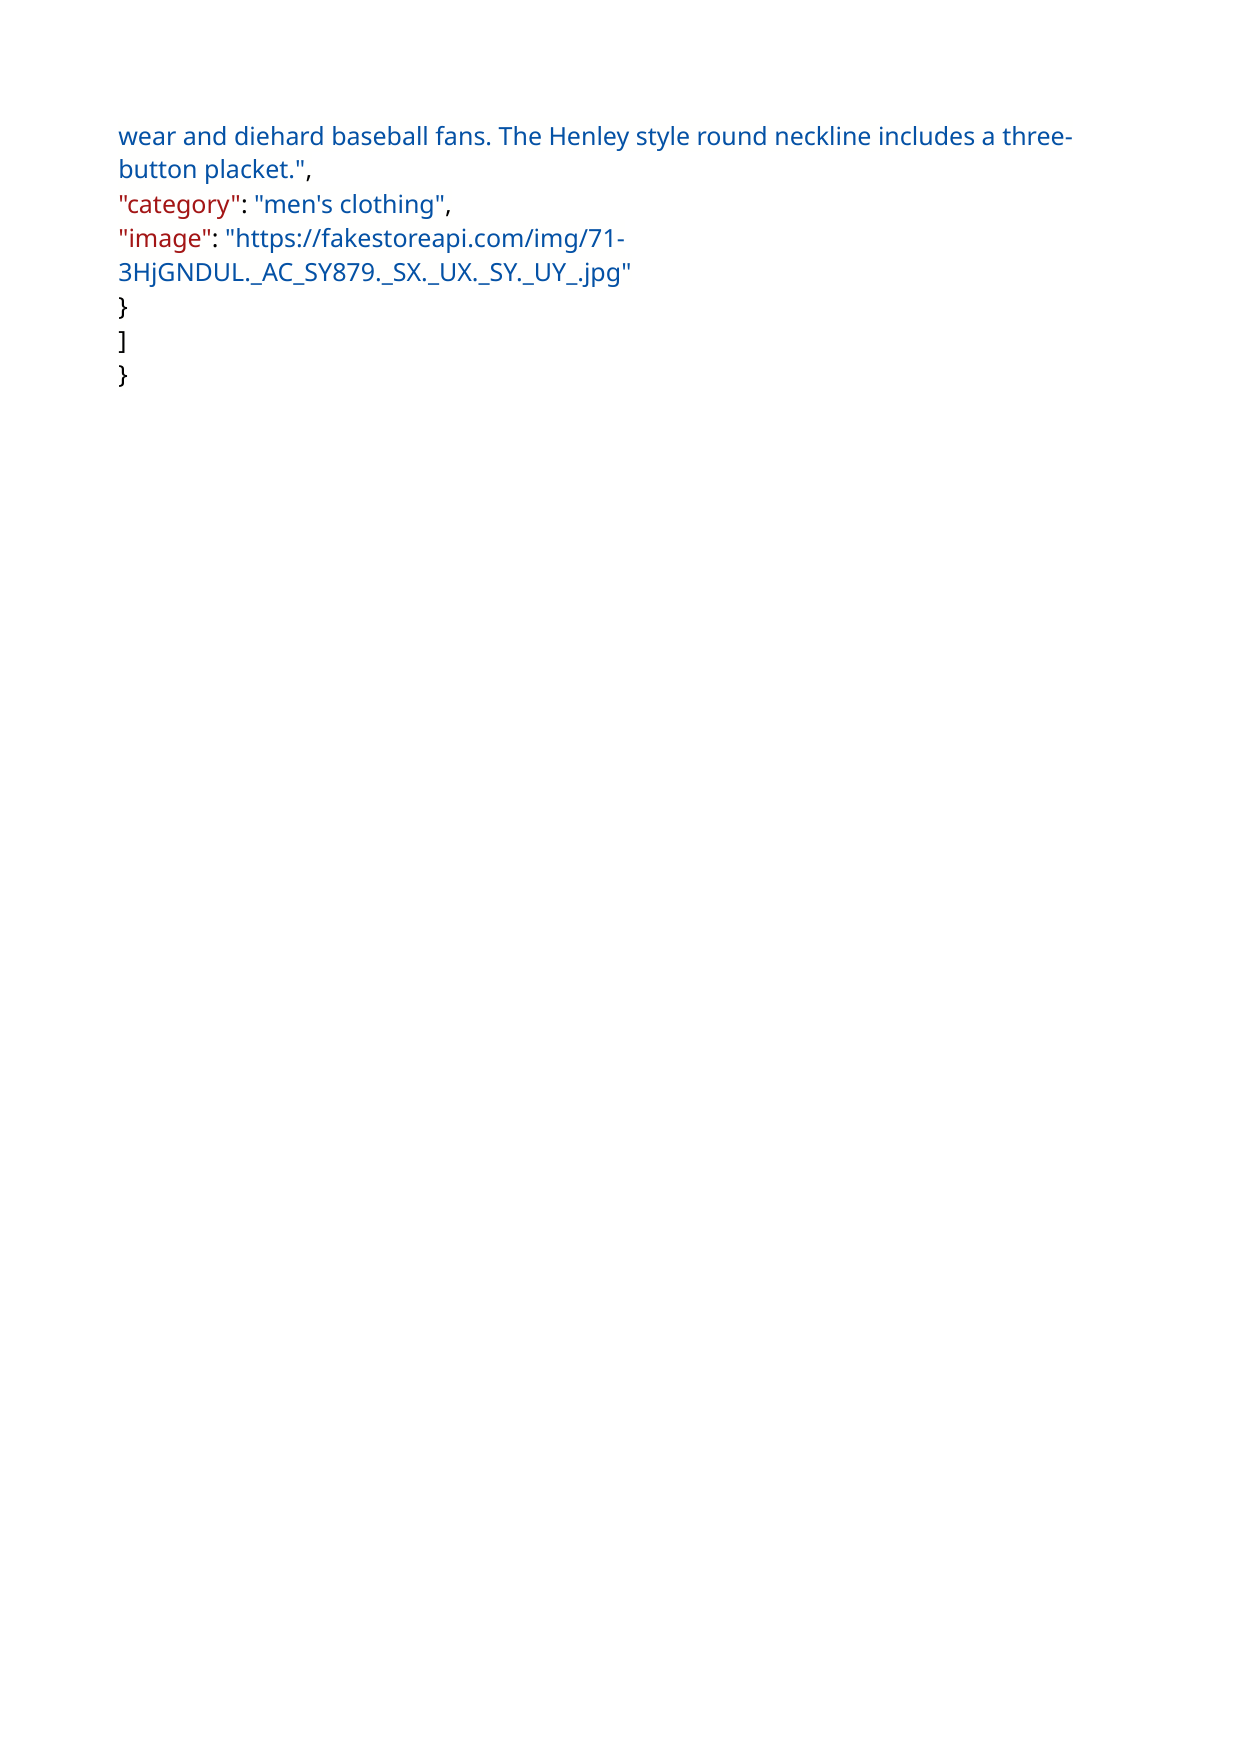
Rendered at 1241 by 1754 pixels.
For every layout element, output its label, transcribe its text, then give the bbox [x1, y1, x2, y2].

text } [118, 288, 1122, 322]
text } [118, 357, 1122, 391]
text ] [118, 322, 1122, 357]
text "category": "men's clothing", [118, 186, 1122, 220]
text wear and diehard baseball fans. The Henley style round neckline includes a three-button placket.", [118, 118, 1122, 186]
text "image": "https://fakestoreapi.com/img/71-3HjGNDUL._AC_SY879._SX._UX._SY._UY_.jpg" [118, 220, 1122, 288]
